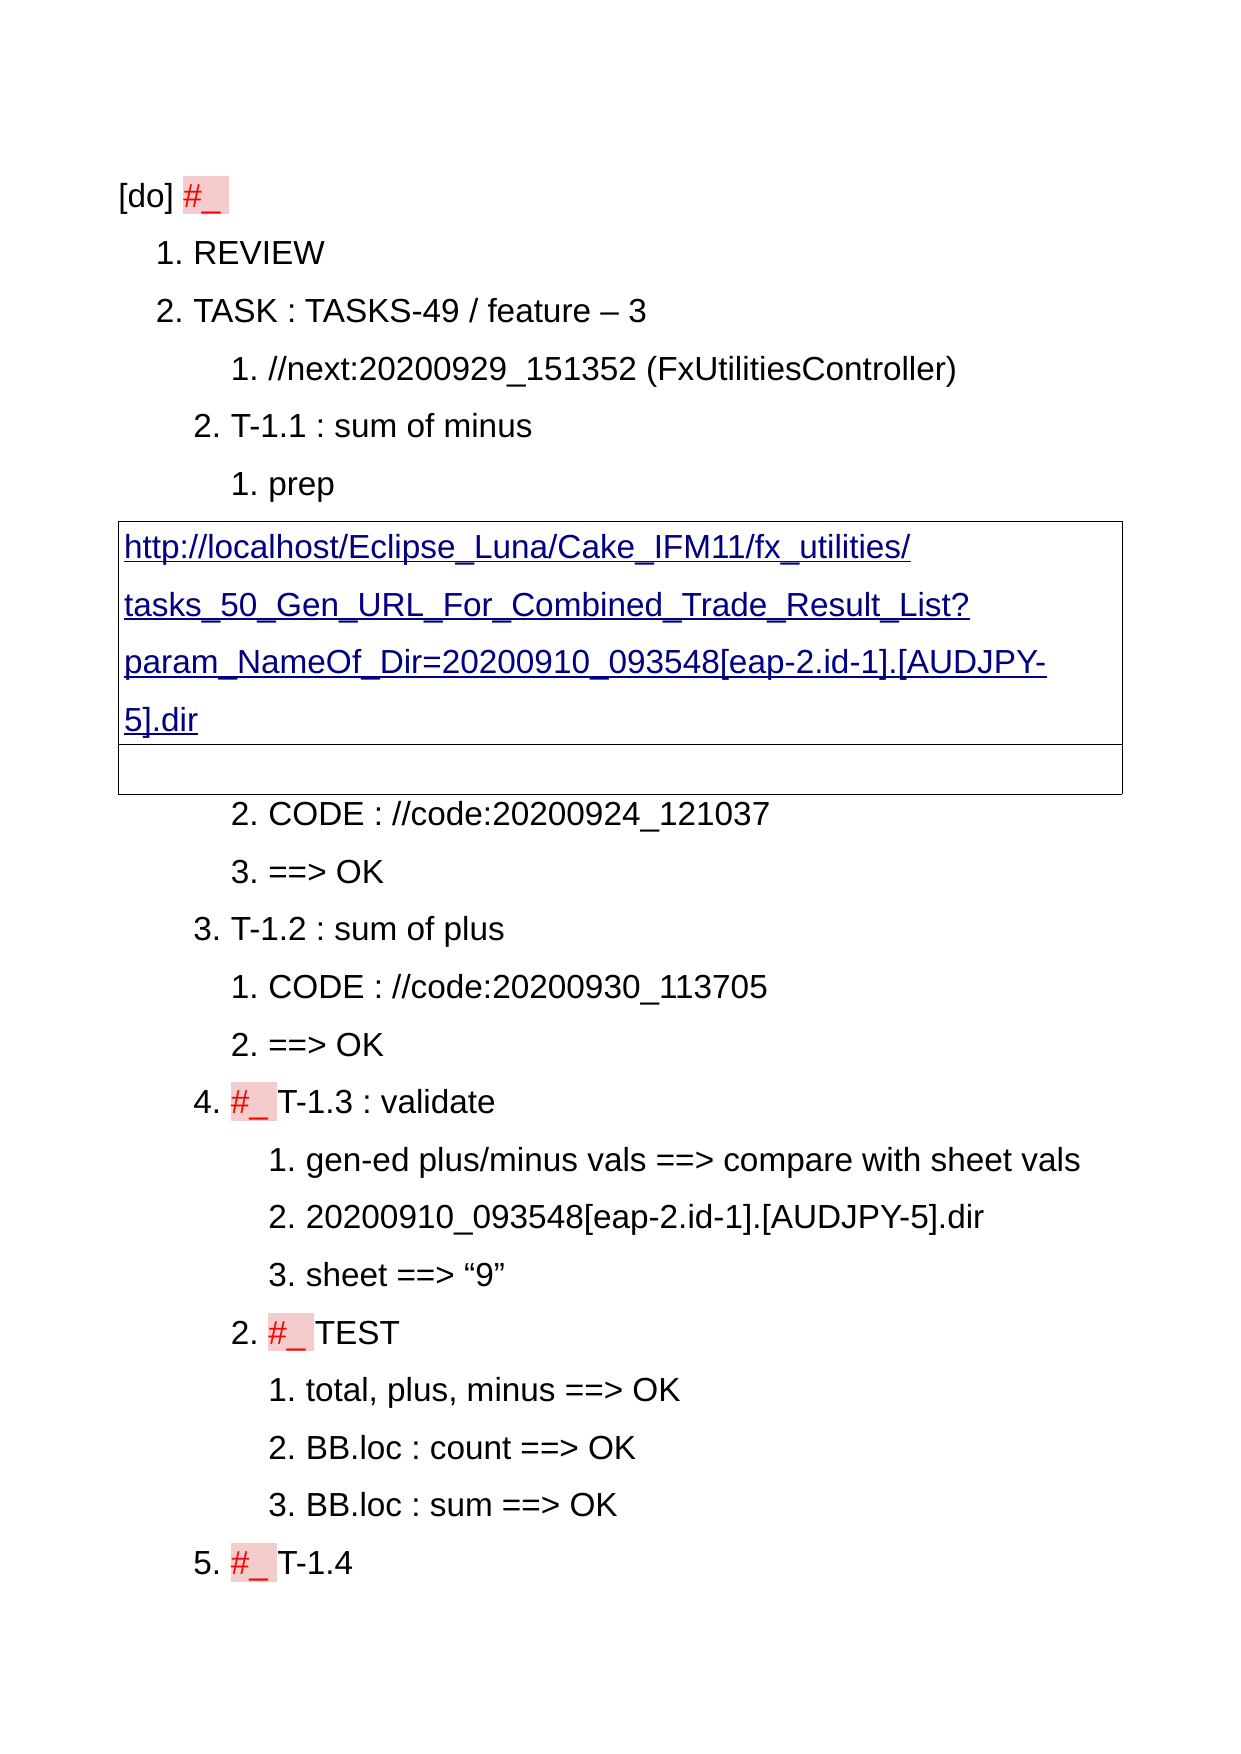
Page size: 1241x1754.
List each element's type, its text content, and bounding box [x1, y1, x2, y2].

list T-1.1 : sum of minus [193, 406, 1122, 444]
list CODE : //code:20200924_121037 [231, 795, 1122, 833]
list //next:20200929_151352 (FxUtilitiesController) [231, 348, 1122, 387]
list prep [231, 464, 1122, 502]
list sheet ==> “9” [268, 1255, 1122, 1293]
list ==> OK [231, 1025, 1122, 1063]
table_header http://localhost/Eclipse_Luna/Cake_IFM11/fx_utilities/tasks_50_Gen_URL_For_Combined_Trade_Result_List?param_NameOf_Dir=20200910_093548[eap-2.id-1].[AUDJPY-5].dir [119, 522, 1122, 744]
list ==> OK [231, 852, 1122, 890]
list total, plus, minus ==> OK [268, 1370, 1122, 1409]
list #_ T-1.4 [193, 1543, 1122, 1582]
text [do] #_ [118, 176, 1122, 214]
list #_ T-1.3 : validate [193, 1082, 1122, 1121]
list T-1.2 : sum of plus [193, 909, 1122, 948]
list TASK : TASKS-49 / feature – 3 [156, 291, 1122, 329]
list BB.loc : count ==> OK [268, 1428, 1122, 1466]
list REVIEW [156, 233, 1122, 272]
list CODE : //code:20200930_113705 [231, 967, 1122, 1006]
list 20200910_093548[eap-2.id-1].[AUDJPY-5].dir [268, 1197, 1122, 1236]
list BB.loc : sum ==> OK [268, 1486, 1122, 1524]
table_cell [119, 745, 1122, 794]
list gen-ed plus/minus vals ==> compare with sheet vals [268, 1140, 1122, 1178]
list #_ TEST [231, 1313, 1122, 1351]
